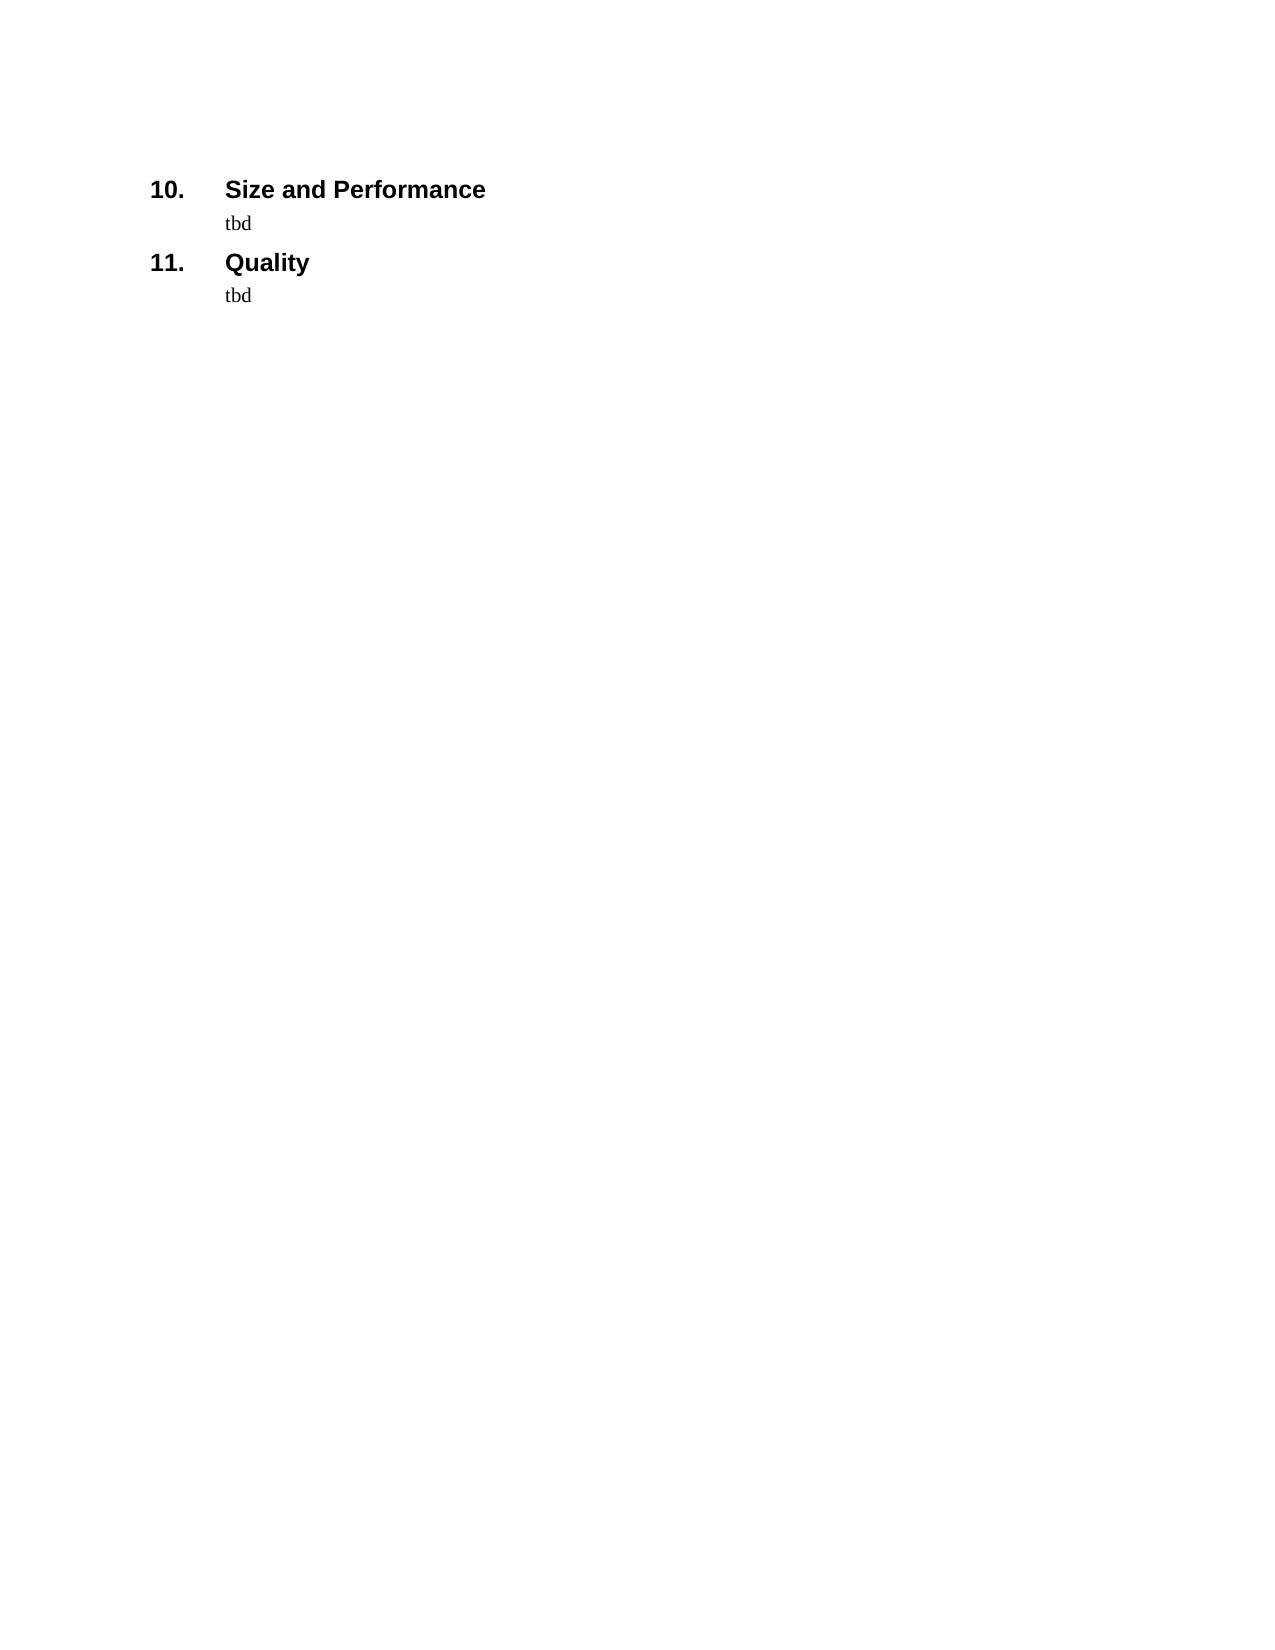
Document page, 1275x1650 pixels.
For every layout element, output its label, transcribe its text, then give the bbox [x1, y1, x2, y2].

subtitle Size and Performance [150, 175, 1125, 204]
text tbd [150, 282, 1125, 307]
subtitle Quality [150, 247, 1125, 276]
text tbd [150, 210, 1125, 235]
